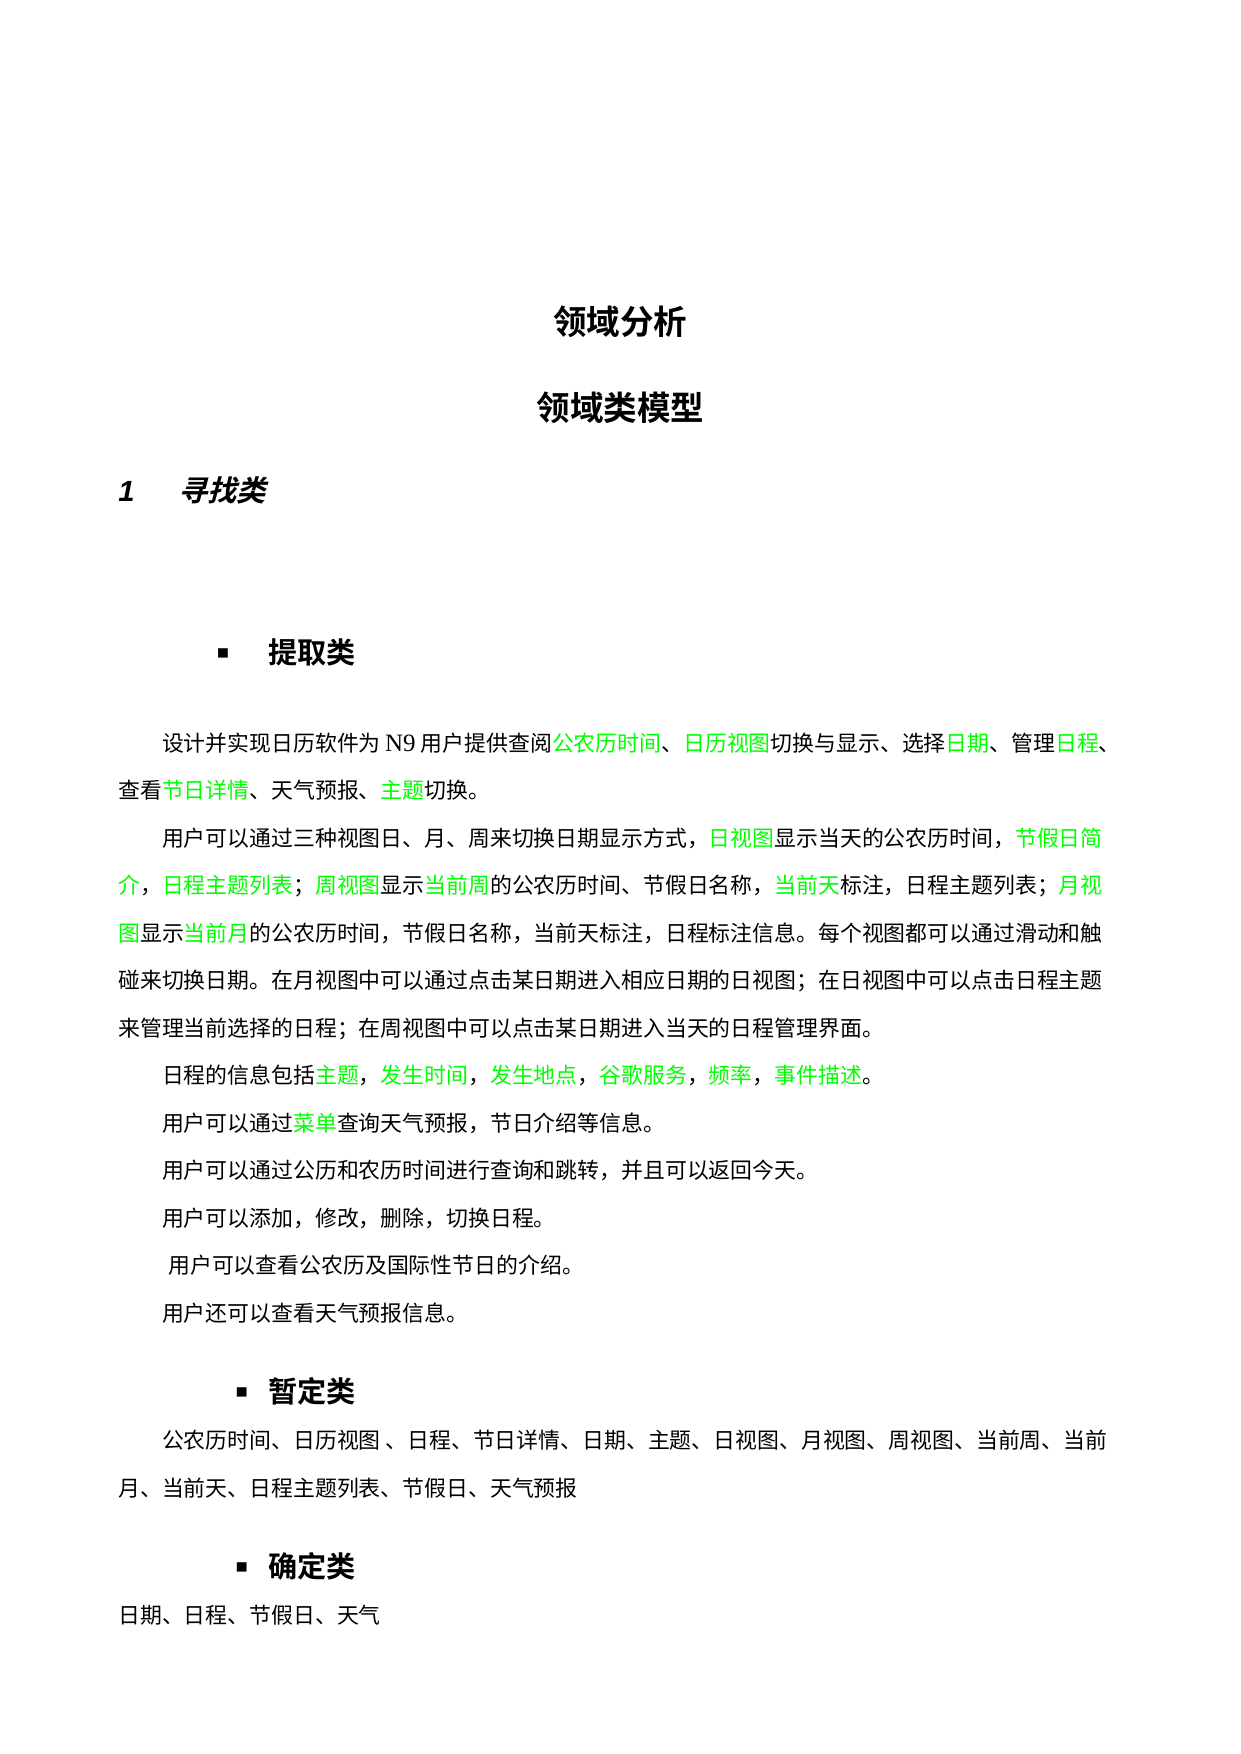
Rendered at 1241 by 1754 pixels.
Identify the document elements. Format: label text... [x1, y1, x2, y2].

text 用户还可以查看天气预报信息。 [118, 1296, 1122, 1327]
text 日程的信息包括主题，发生时间，发生地点，谷歌服务，频率，事件描述。 [118, 1058, 1122, 1090]
text 用户可以添加，修改，删除，切换日程。 [118, 1201, 1122, 1232]
text 公农历时间、日历视图 、日程、节日详情、日期、主题、日视图、月视图、周视图、当前周、当前月、当前天、日程主题列表、节假日、天气预报 [118, 1423, 1122, 1502]
subtitle 提取类 [212, 630, 1122, 672]
text 用户可以通过菜单查询天气预报，节日介绍等信息。 [118, 1106, 1122, 1137]
subtitle 领域类模型 [118, 381, 1122, 430]
subtitle 暂定类 [231, 1368, 1122, 1411]
text 用户可以通过公历和农历时间进行查询和跳转，并且可以返回今天。 [118, 1153, 1122, 1185]
subtitle 领域分析 [118, 295, 1122, 344]
text 用户可以查看公农历及国际性节日的介绍。 [118, 1248, 1122, 1280]
subtitle 确定类 [231, 1543, 1122, 1585]
text 日期、日程、节假日、天气 [118, 1598, 1122, 1629]
subtitle 寻找类 [118, 467, 1122, 510]
text 用户可以通过三种视图日、月、周来切换日期显示方式，日视图显示当天的公农历时间，节假日简介，日程主题列表；周视图显示当前周的公农历时间、节假日名称，当前天标注，日程主题列表；月视图显示当前月的公农历时间，节假日名称，当前天标注，日程标注信息。每个视图都可以通过滑动和触碰来切换日期。在月视图中可以通过点击某日期进入相应日期的日视图；在日视图中可以点击日程主题来管理当前选择的日程；在周视图中可以点击某日期进入当天的日程管理界面。 [118, 821, 1122, 1042]
text 设计并实现日历软件为N9用户提供查阅公农历时间、日历视图切换与显示、选择日期、管理日程、查看节日详情、天气预报、主题切换。 [118, 726, 1122, 805]
